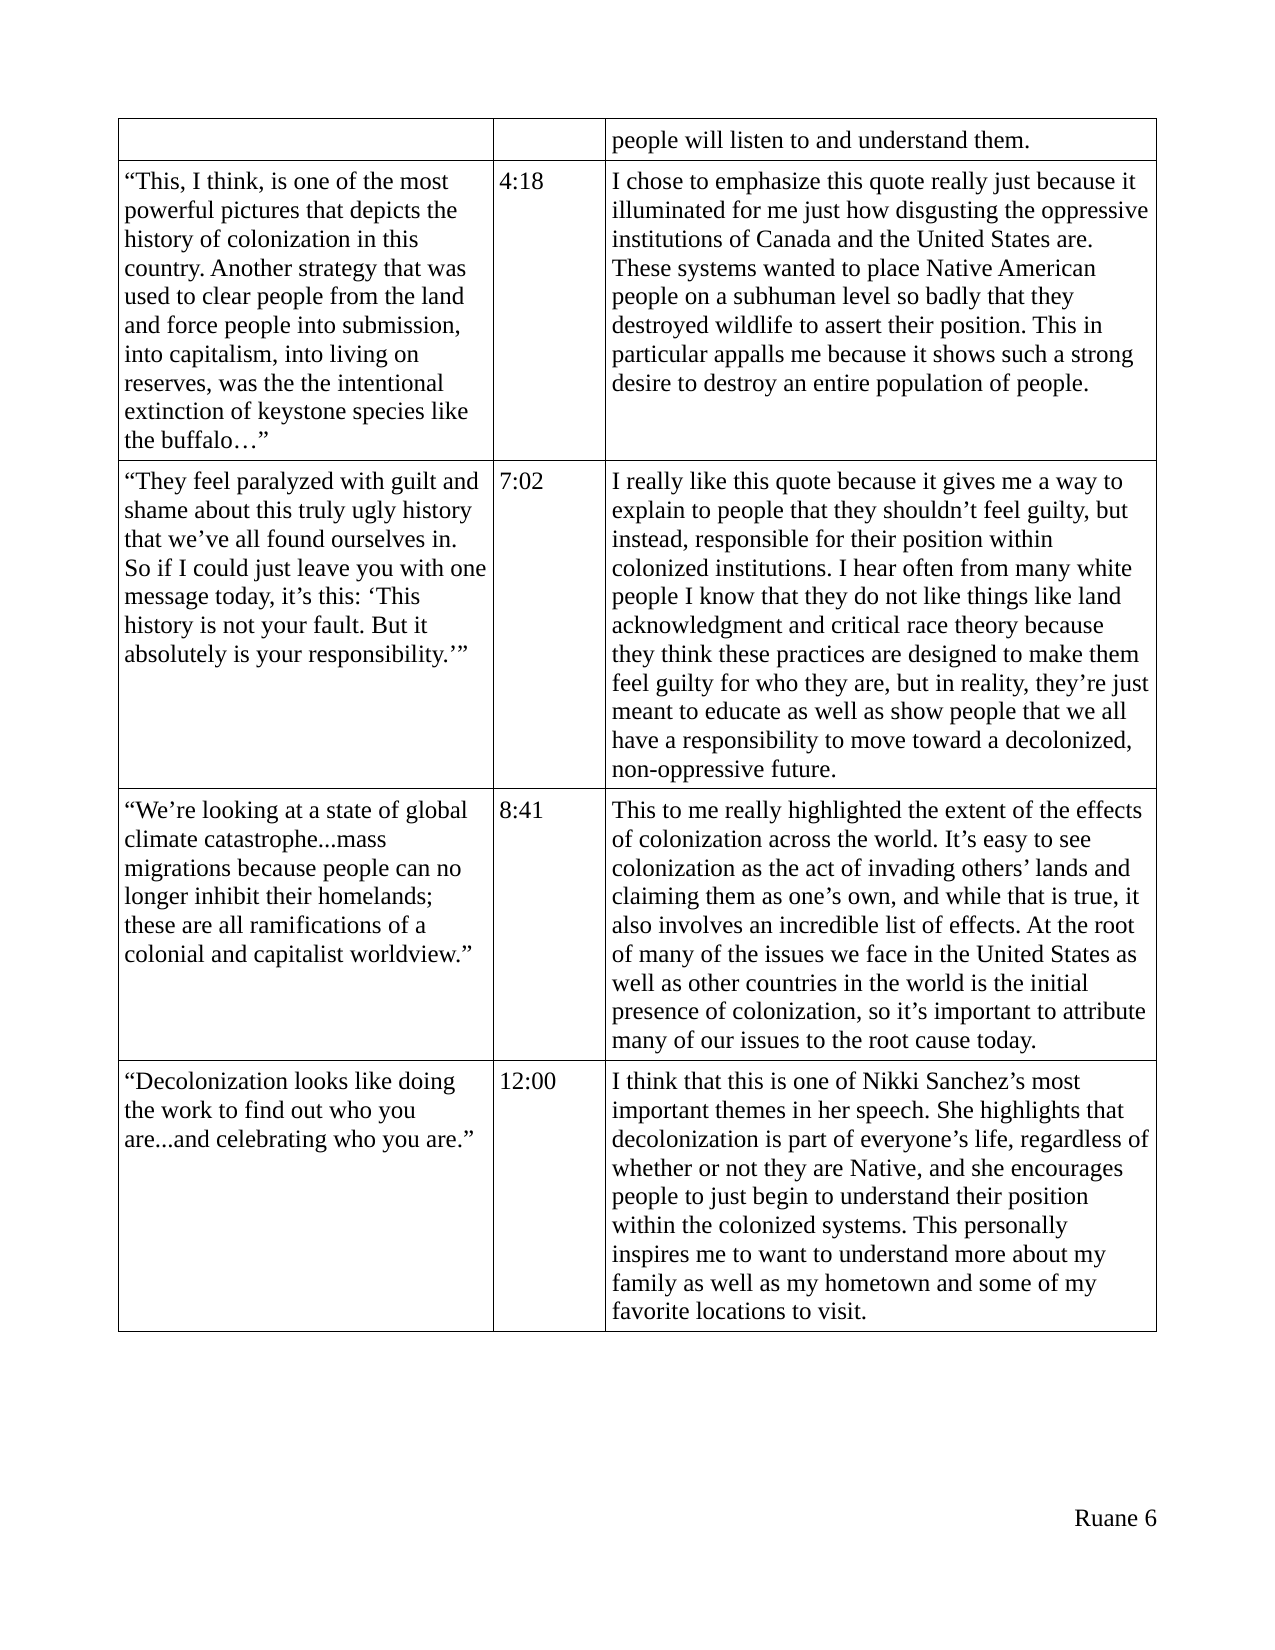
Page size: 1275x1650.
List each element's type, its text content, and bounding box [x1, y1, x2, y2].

table_cell 8:41 [494, 789, 605, 1059]
table_cell “They feel paralyzed with guilt and shame about this truly ugly history that we’ve all found ourselves in. So if I could just leave you with one message today, it’s this: ‘This history is not your fault. But it absolutely is your responsibility.’” [119, 461, 493, 788]
table_cell I think that this is one of Nikki Sanchez’s most important themes in her speech. She highlights that decolonization is part of everyone’s life, regardless of whether or not they are Native, and she encourages people to just begin to understand their position within the colonized systems. This personally inspires me to want to understand more about my family as well as my hometown and some of my favorite locations to visit. [606, 1061, 1156, 1331]
table_cell “This, I think, is one of the most powerful pictures that depicts the history of colonization in this country. Another strategy that was used to clear people from the land and force people into submission, into capitalism, into living on reserves, was the the intentional extinction of keystone species like the buffalo…” [119, 161, 493, 459]
table_cell This to me really highlighted the extent of the effects of colonization across the world. It’s easy to see colonization as the act of invading others’ lands and claiming them as one’s own, and while that is true, it also involves an incredible list of effects. At the root of many of the issues we face in the United States as well as other countries in the world is the initial presence of colonization, so it’s important to attribute many of our issues to the root cause today. [606, 789, 1156, 1059]
table_cell I really like this quote because it gives me a way to explain to people that they shouldn’t feel guilty, but instead, responsible for their position within colonized institutions. I hear often from many white people I know that they do not like things like land acknowledgment and critical race theory because they think these practices are designed to make them feel guilty for who they are, but in reality, they’re just meant to educate as well as show people that we all have a responsibility to move toward a decolonized, non-oppressive future. [606, 461, 1156, 788]
table_cell [494, 119, 605, 159]
table_cell “Decolonization looks like doing the work to find out who you are...and celebrating who you are.” [119, 1061, 493, 1331]
table_cell 4:18 [494, 161, 605, 459]
table_cell 7:02 [494, 461, 605, 788]
table_cell people will listen to and understand them. [606, 119, 1156, 159]
table_cell “We’re looking at a state of global climate catastrophe...mass migrations because people can no longer inhibit their homelands; these are all ramifications of a colonial and capitalist worldview.” [119, 789, 493, 1059]
table_cell [119, 119, 493, 159]
table_cell I chose to emphasize this quote really just because it illuminated for me just how disgusting the oppressive institutions of Canada and the United States are. These systems wanted to place Native American people on a subhuman level so badly that they destroyed wildlife to assert their position. This in particular appalls me because it shows such a strong desire to destroy an entire population of people. [606, 161, 1156, 459]
table_cell 12:00 [494, 1061, 605, 1331]
